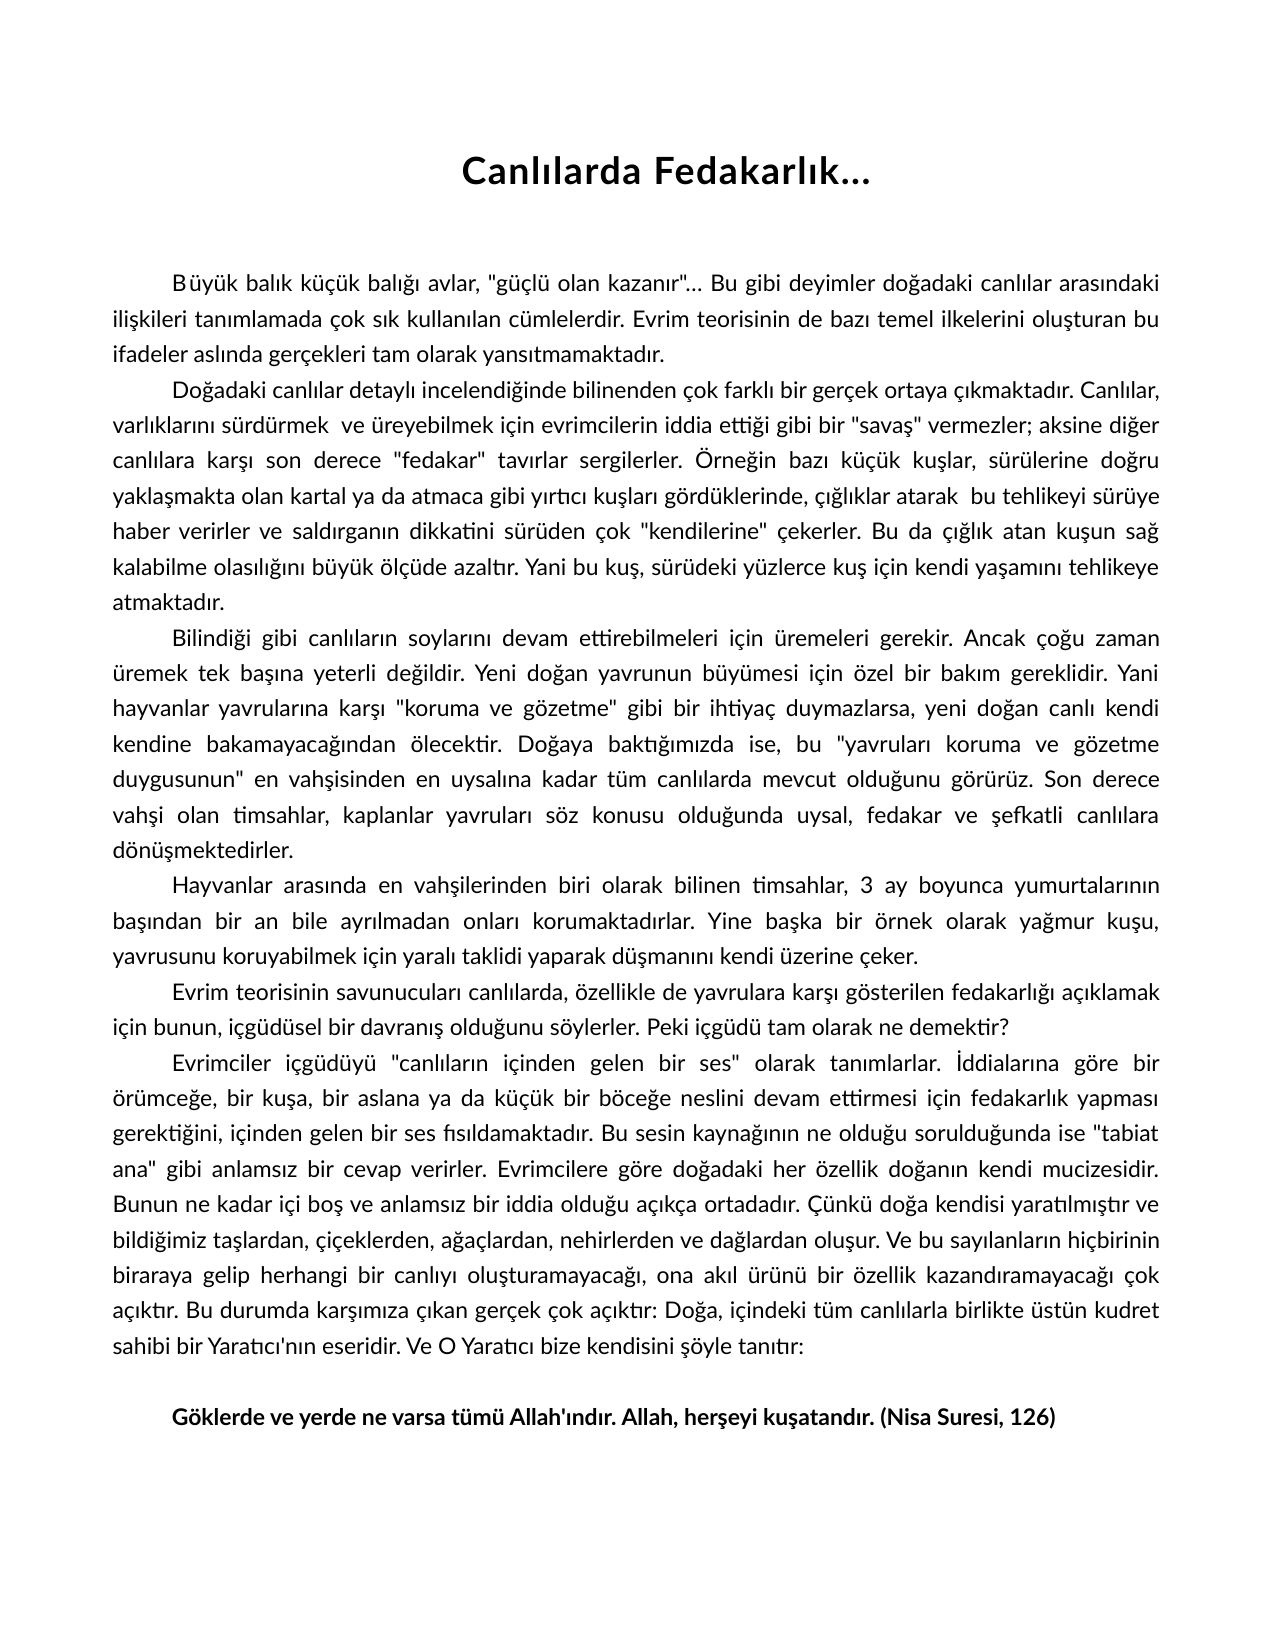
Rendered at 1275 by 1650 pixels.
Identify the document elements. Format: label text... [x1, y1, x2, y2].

text Büyük balık küçük balığı avlar, "güçlü olan kazanır"… Bu gibi deyimler doğadaki canlılar arasındaki ilişkileri tanımlamada çok sık kullanılan cümlelerdir. Evrim teorisinin de bazı temel ilkelerini oluşturan bu ifadeler aslında gerçekleri tam olarak yansıtmamaktadır. [112, 263, 1161, 370]
text Hayvanlar arasında en vahşilerinden biri olarak bilinen timsahlar, 3 ay boyunca yumurtalarının başından bir an bile ayrılmadan onları korumaktadırlar. Yine başka bir örnek olarak yağmur kuşu, yavrusunu koruyabilmek için yaralı taklidi yaparak düşmanını kendi üzerine çeker. [112, 866, 1161, 972]
text Evrimciler içgüdüyü "canlıların içinden gelen bir ses" olarak tanımlarlar. İddialarına göre bir örümceğe, bir kuşa, bir aslana ya da küçük bir böceğe neslini devam ettirmesi için fedakarlık yapması gerektiğini, içinden gelen bir ses fısıldamaktadır. Bu sesin kaynağının ne olduğu sorulduğunda ise "tabiat ana" gibi anlamsız bir cevap verirler. Evrimcilere göre doğadaki her özellik doğanın kendi mucizesidir. Bunun ne kadar içi boş ve anlamsız bir iddia olduğu açıkça ortadadır. Çünkü doğa kendisi yaratılmıştır ve bildiğimiz taşlardan, çiçeklerden, ağaçlardan, nehirlerden ve dağlardan oluşur. Ve bu sayılanların hiçbirinin biraraya gelip herhangi bir canlıyı oluşturamayacağı, ona akıl ürünü bir özellik kazandıramayacağı çok açıktır. Bu durumda karşımıza çıkan gerçek çok açıktır: Doğa, içindeki tüm canlılarla birlikte üstün kudret sahibi bir Yaratıcı'nın eseridir. Ve O Yaratıcı bize kendisini şöyle tanıtır: [112, 1043, 1161, 1361]
text Göklerde ve yerde ne varsa tümü Allah'ındır. Allah, herşeyi kuşatandır. (Nisa Suresi, 126) [112, 1397, 1161, 1432]
text Evrim teorisinin savunucuları canlılarda, özellikle de yavrulara karşı gösterilen fedakarlığı açıklamak için bunun, içgüdüsel bir davranış olduğunu söylerler. Peki içgüdü tam olarak ne demektir? [112, 972, 1161, 1043]
text Bilindiği gibi canlıların soylarını devam ettirebilmeleri için üremeleri gerekir. Ancak çoğu zaman üremek tek başına yeterli değildir. Yeni doğan yavrunun büyümesi için özel bir bakım gereklidir. Yani hayvanlar yavrularına karşı "koruma ve gözetme" gibi bir ihtiyaç duymazlarsa, yeni doğan canlı kendi kendine bakamayacağından ölecektir. Doğaya baktığımızda ise, bu "yavruları koruma ve gözetme duygusunun" en vahşisinden en uysalına kadar tüm canlılarda mevcut olduğunu görürüz. Son derece vahşi olan timsahlar, kaplanlar yavruları söz konusu olduğunda uysal, fedakar ve şefkatli canlılara dönüşmektedirler. [112, 618, 1161, 866]
text Doğadaki canlılar detaylı incelendiğinde bilinenden çok farklı bir gerçek ortaya çıkmaktadır. Canlılar, varlıklarını sürdürmek ve üreyebilmek için evrimcilerin iddia ettiği gibi bir "savaş" vermezler; aksine diğer canlılara karşı son derece "fedakar" tavırlar sergilerler. Örneğin bazı küçük kuşlar, sürülerine doğru yaklaşmakta olan kartal ya da atmaca gibi yırtıcı kuşları gördüklerinde, çığlıklar atarak bu tehlikeyi sürüye haber verirler ve saldırganın dikkatini sürüden çok "kendilerine" çekerler. Bu da çığlık atan kuşun sağ kalabilme olasılığını büyük ölçüde azaltır. Yani bu kuş, sürüdeki yüzlerce kuş için kendi yaşamını tehlikeye atmaktadır. [112, 370, 1161, 618]
text Canlılarda Fedakarlık... [112, 148, 1161, 193]
